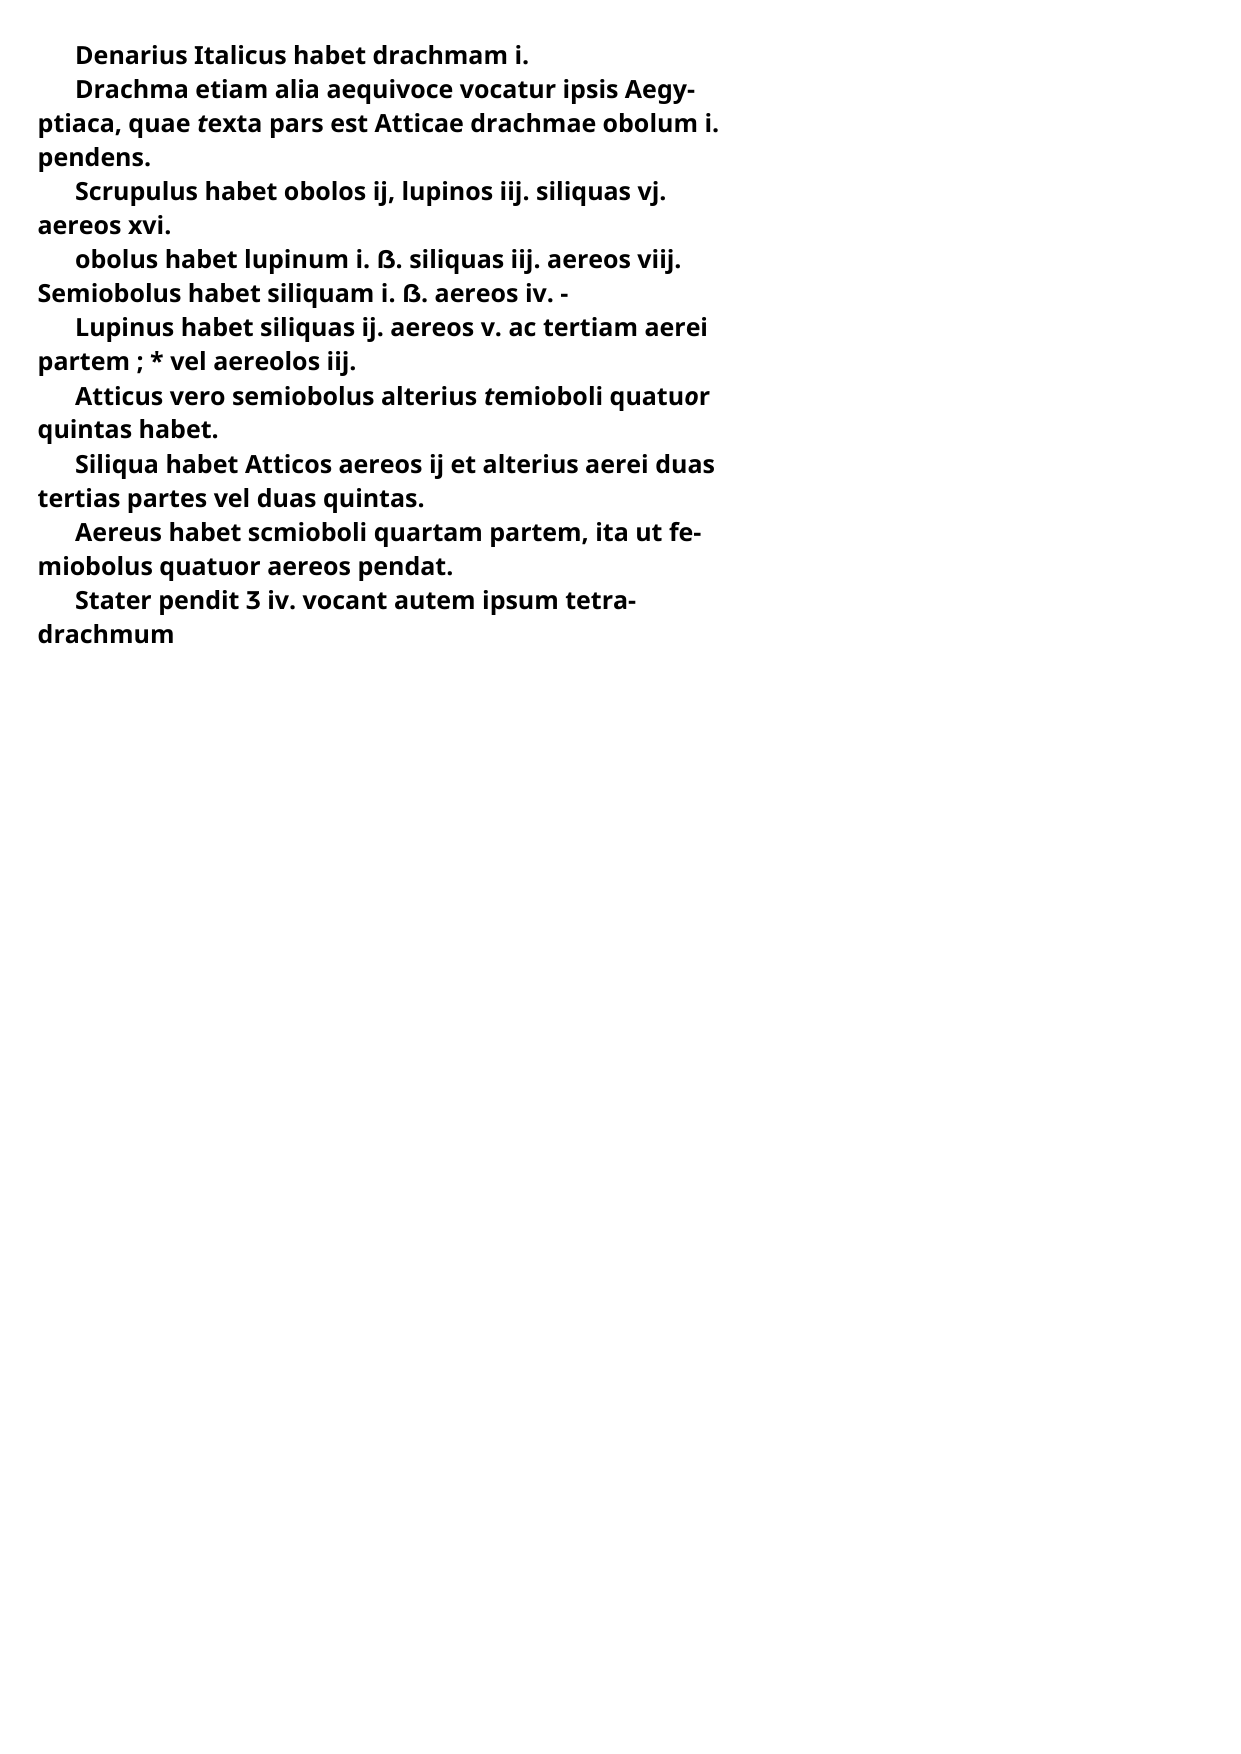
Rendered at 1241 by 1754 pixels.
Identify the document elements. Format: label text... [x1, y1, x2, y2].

text Scrupulus habet obolos ij, lupinos iij. siliquas vj. aereos xvi. [37, 174, 1203, 242]
text Stater pendit Ʒ iv. vocant autem ipsum tetra- drachmum [37, 582, 1203, 651]
text Drachma etiam alia aequivoce vocatur ipsis Aegy- ptiaca, quae texta pars est Atticae drachmae obolum i. pendens. [37, 72, 1203, 174]
text Lupinus habet siliquas ij. aereos v. ac tertiam aerei partem ; * vel aereolos iij. [37, 310, 1203, 378]
text obolus habet lupinum i. ẞ. siliquas iij. aereos viij. Semiobolus habet siliquam i. ẞ. aereos iv. - [37, 242, 1203, 310]
text Aereus habet scmioboli quartam partem, ita ut fe- miobolus quatuor aereos pendat. [37, 514, 1203, 582]
text Denarius Italicus habet drachmam i. [37, 37, 1203, 72]
text Atticus vero semiobolus alterius temioboli quatuor quintas habet. [37, 378, 1203, 446]
text Siliqua habet Atticos aereos ij et alterius aerei duas tertias partes vel duas quintas. [37, 446, 1203, 514]
